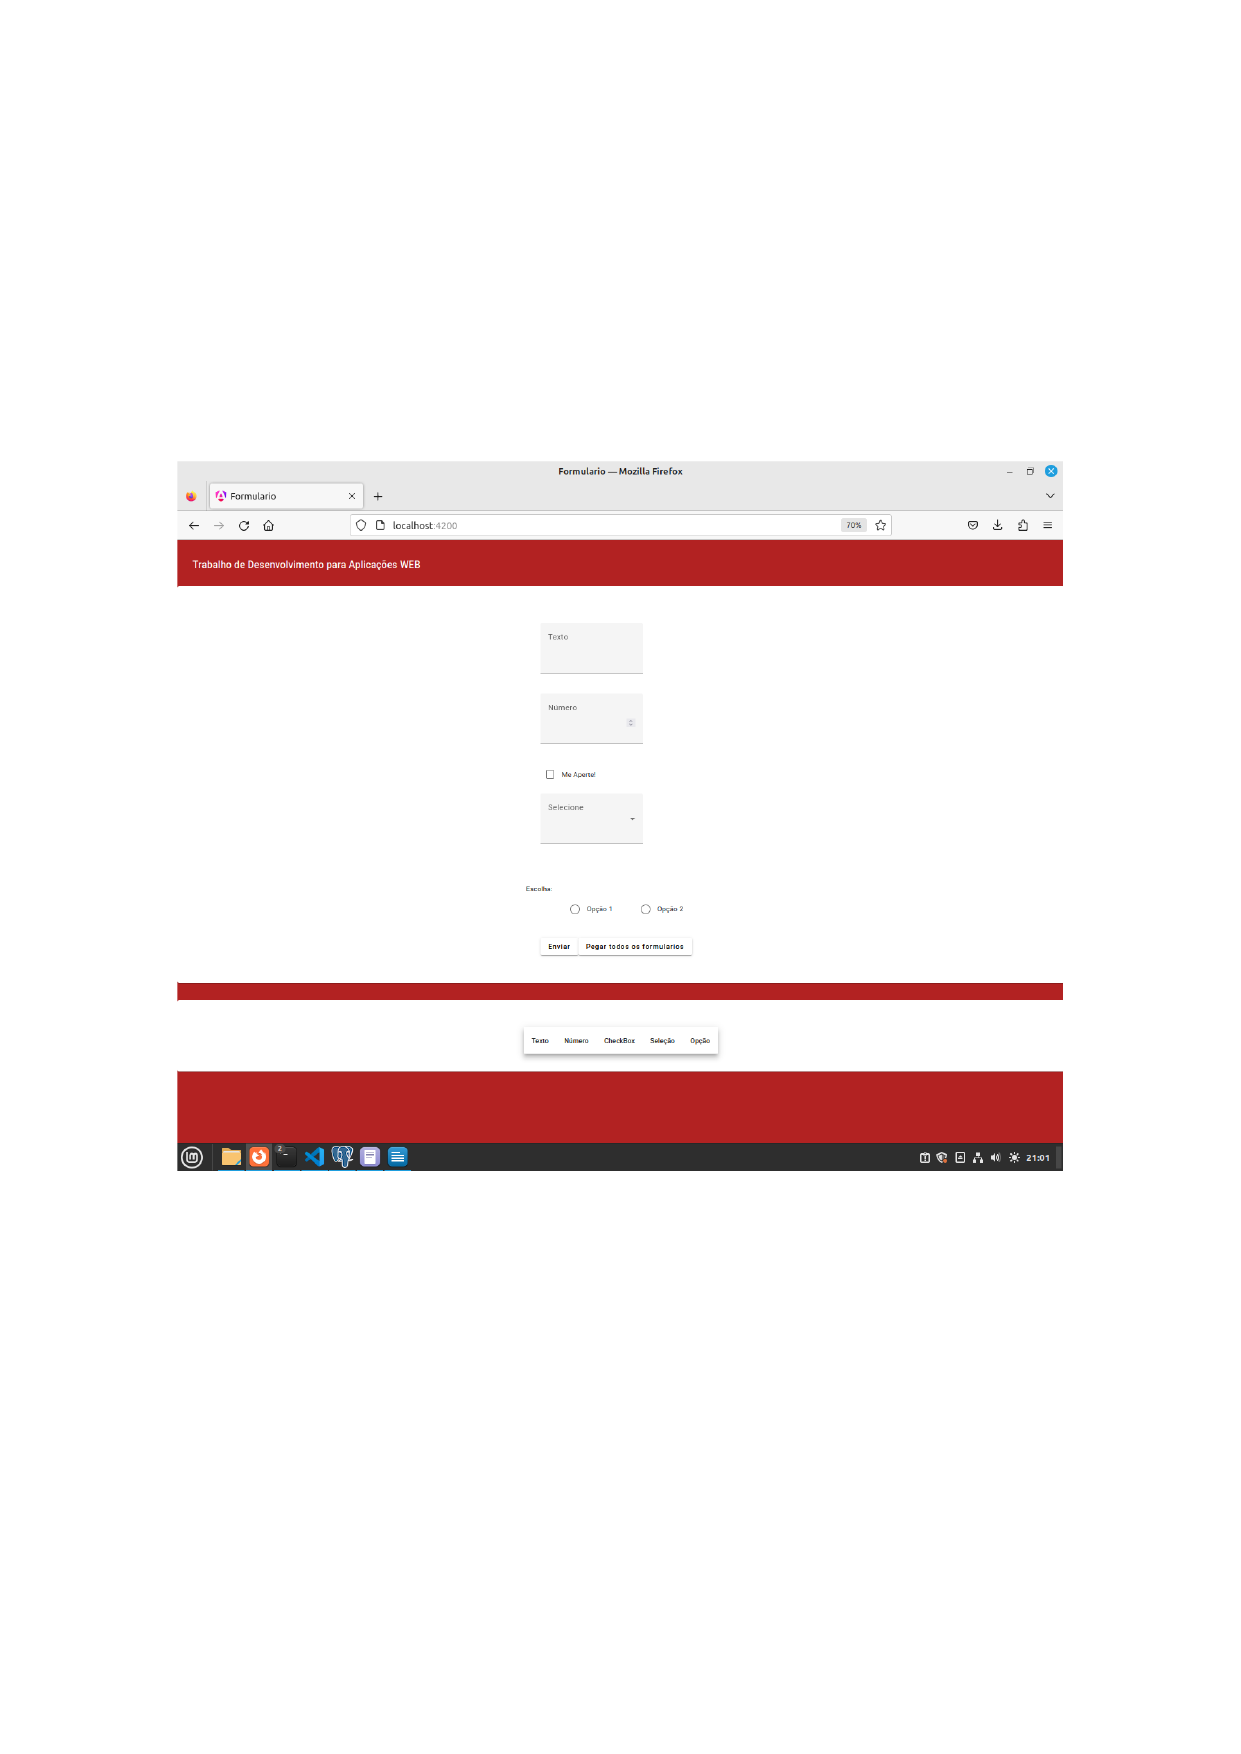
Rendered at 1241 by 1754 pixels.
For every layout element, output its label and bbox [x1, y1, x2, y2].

picture [177, 461, 1063, 1171]
